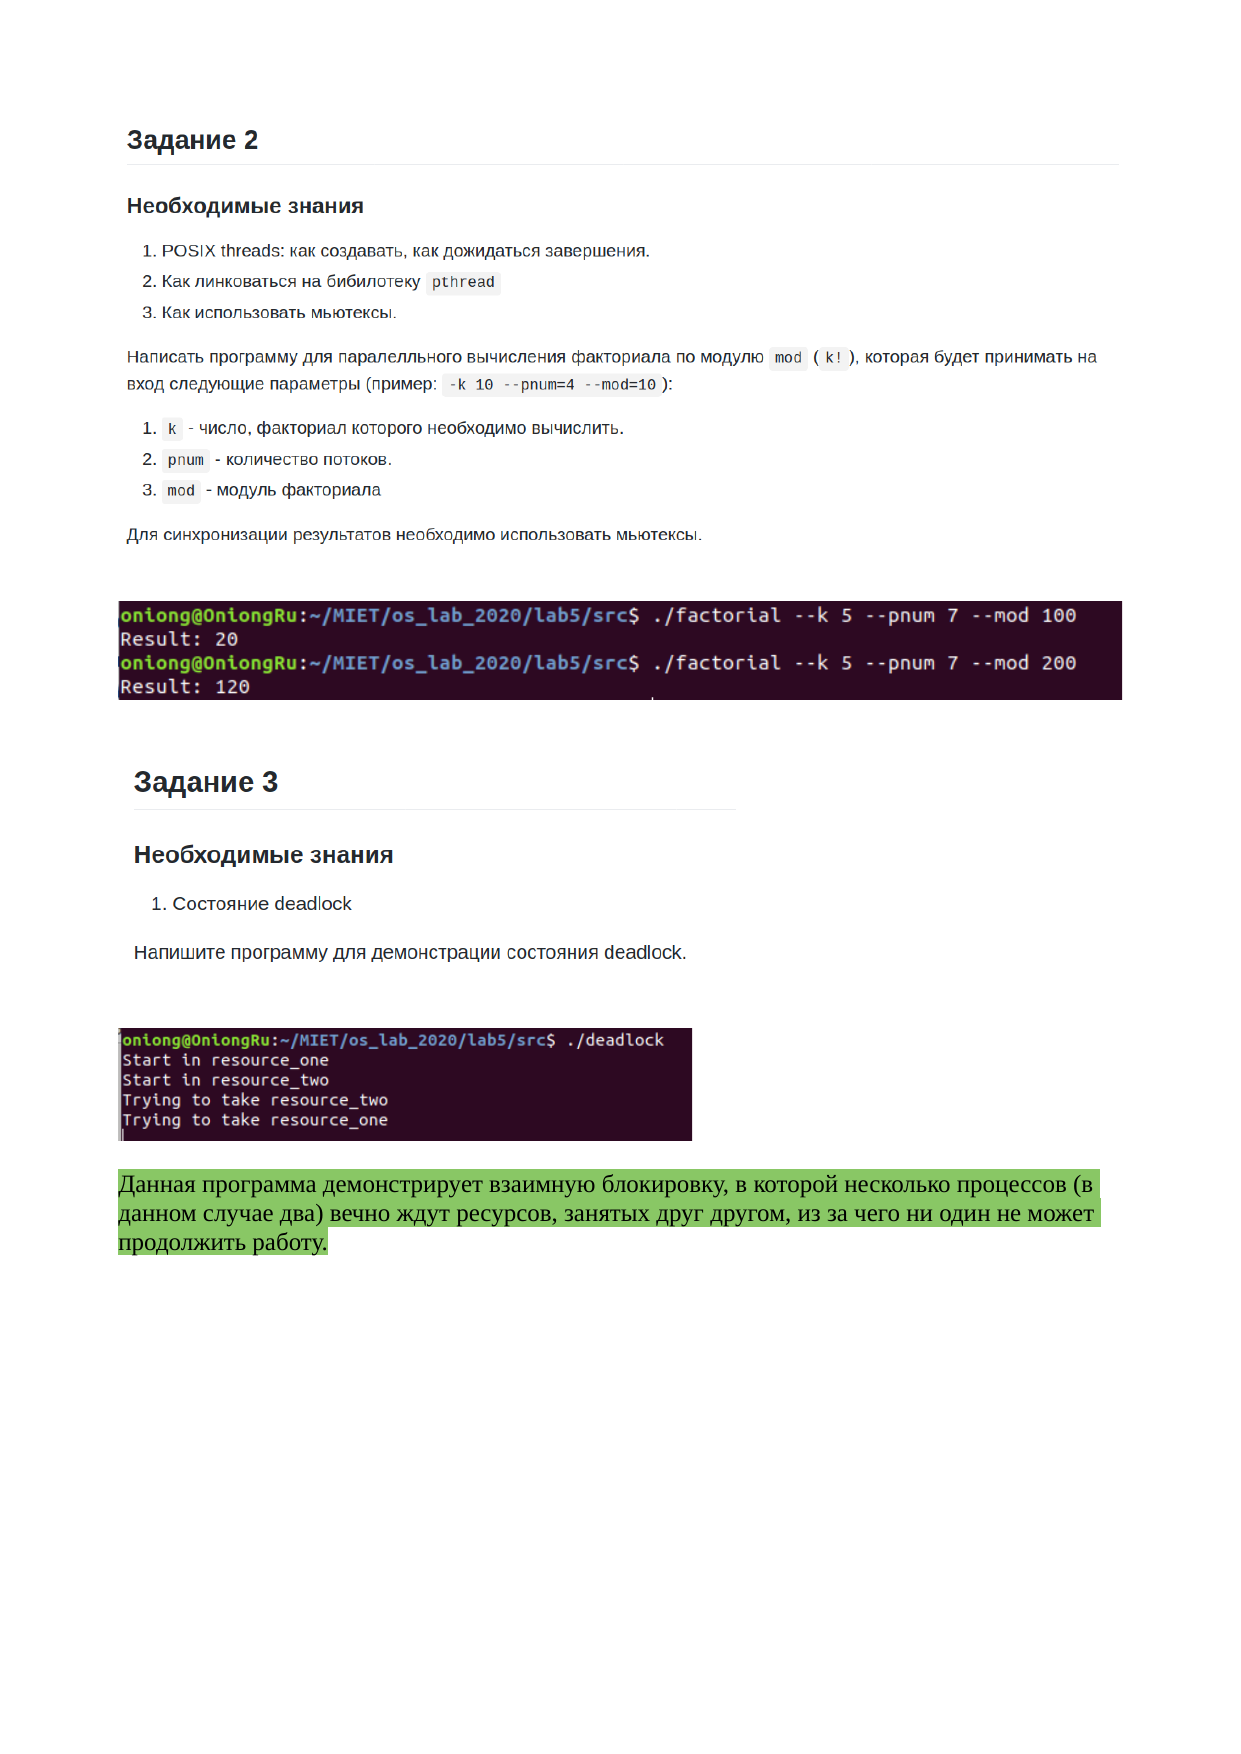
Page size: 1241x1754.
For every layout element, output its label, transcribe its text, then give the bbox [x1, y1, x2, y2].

text Данная программа демонстрирует взаимную блокировку, в которой несколько процессов (в данном случае два) вечно ждут ресурсов, занятых друг другом, из за чего ни один не может продолжить работу. [118, 1169, 1122, 1255]
picture [118, 601, 1123, 700]
picture [118, 1028, 693, 1141]
picture [118, 118, 1123, 573]
picture [118, 757, 736, 1002]
